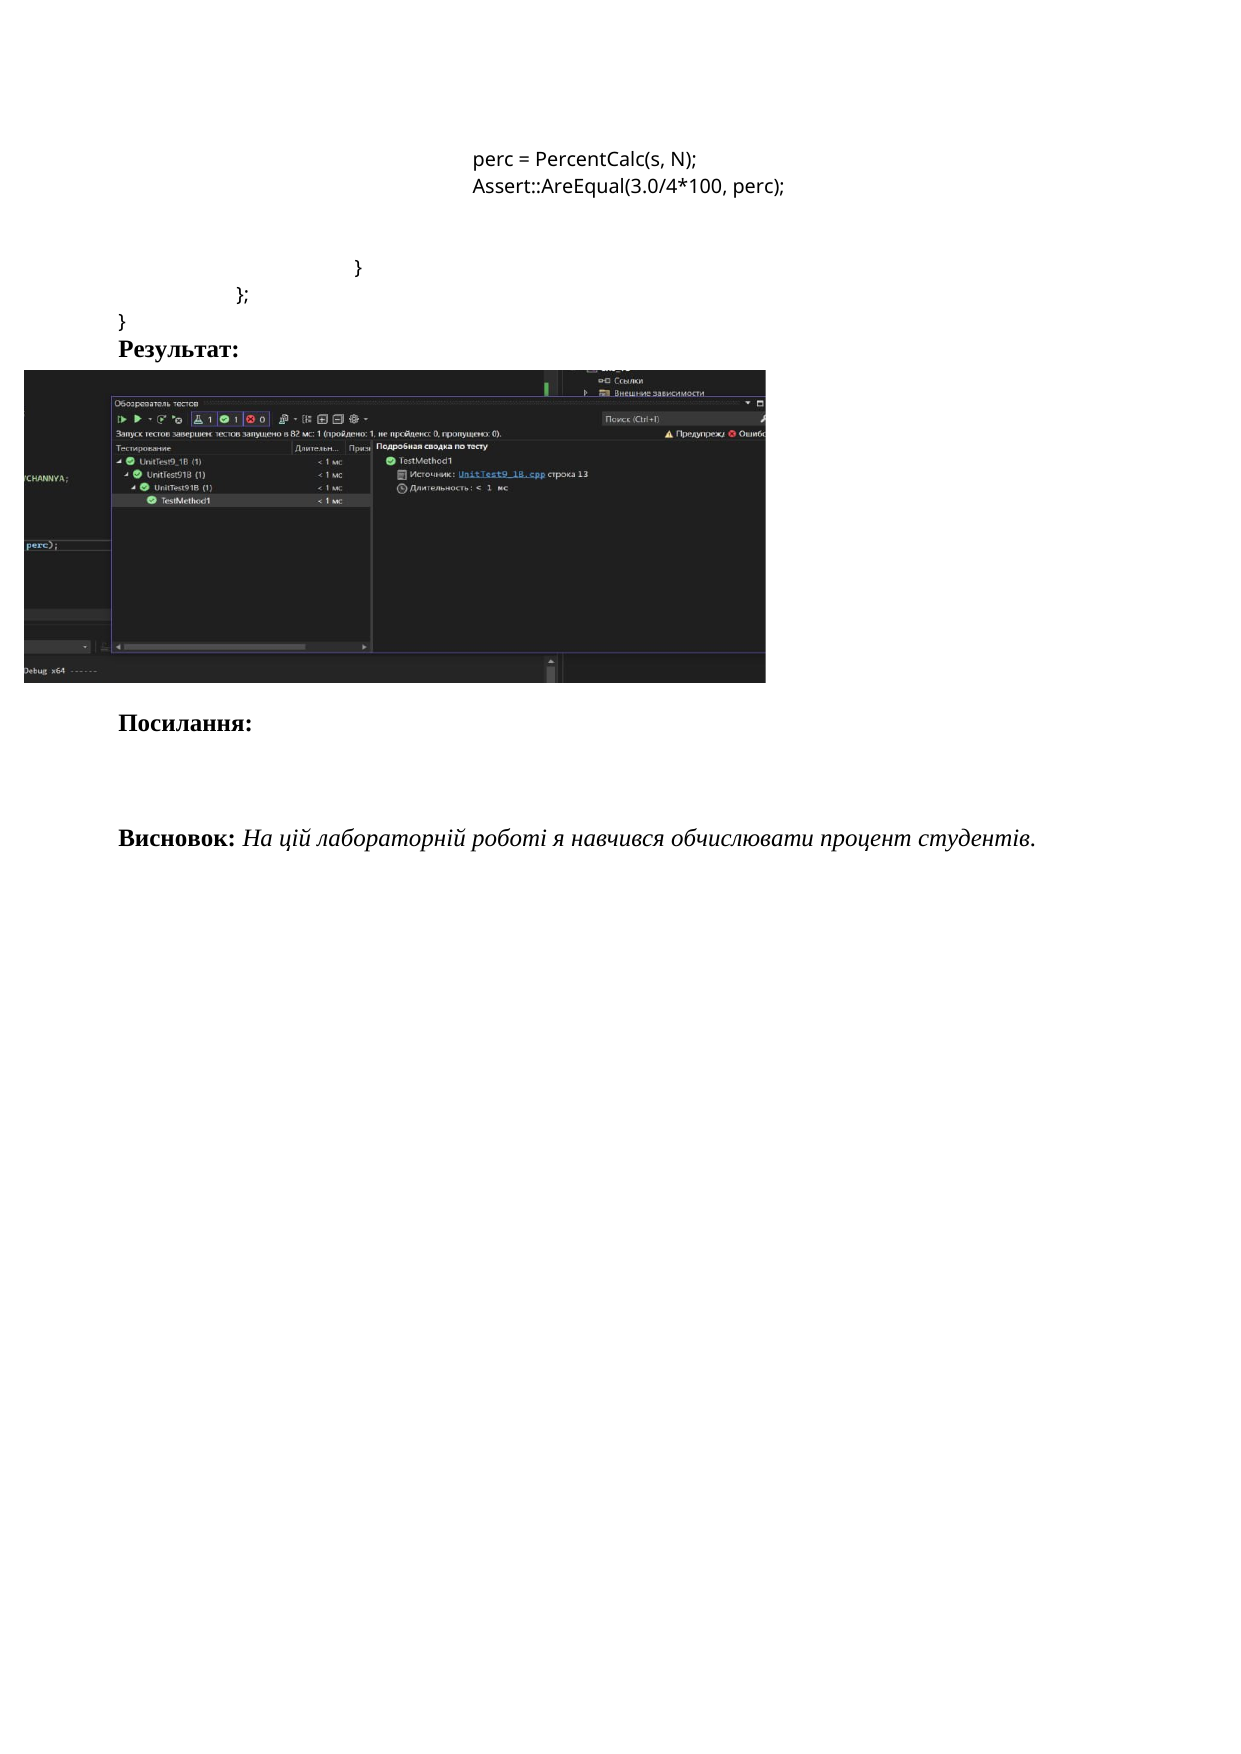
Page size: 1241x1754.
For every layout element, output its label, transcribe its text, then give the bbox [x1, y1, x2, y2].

text Висновок: На цій лабораторній роботі я навчився обчислювати процент студентів. [118, 823, 1122, 851]
text perc = PercentCalc(s, N); [118, 145, 1122, 172]
text Посилання: [118, 708, 1122, 736]
text }; [118, 280, 1122, 307]
text } [118, 253, 1122, 280]
picture [24, 370, 766, 683]
text } [118, 307, 1122, 334]
text Assert::AreEqual(3.0/4*100, perc); [118, 172, 1122, 199]
text Результат: [118, 334, 1122, 363]
